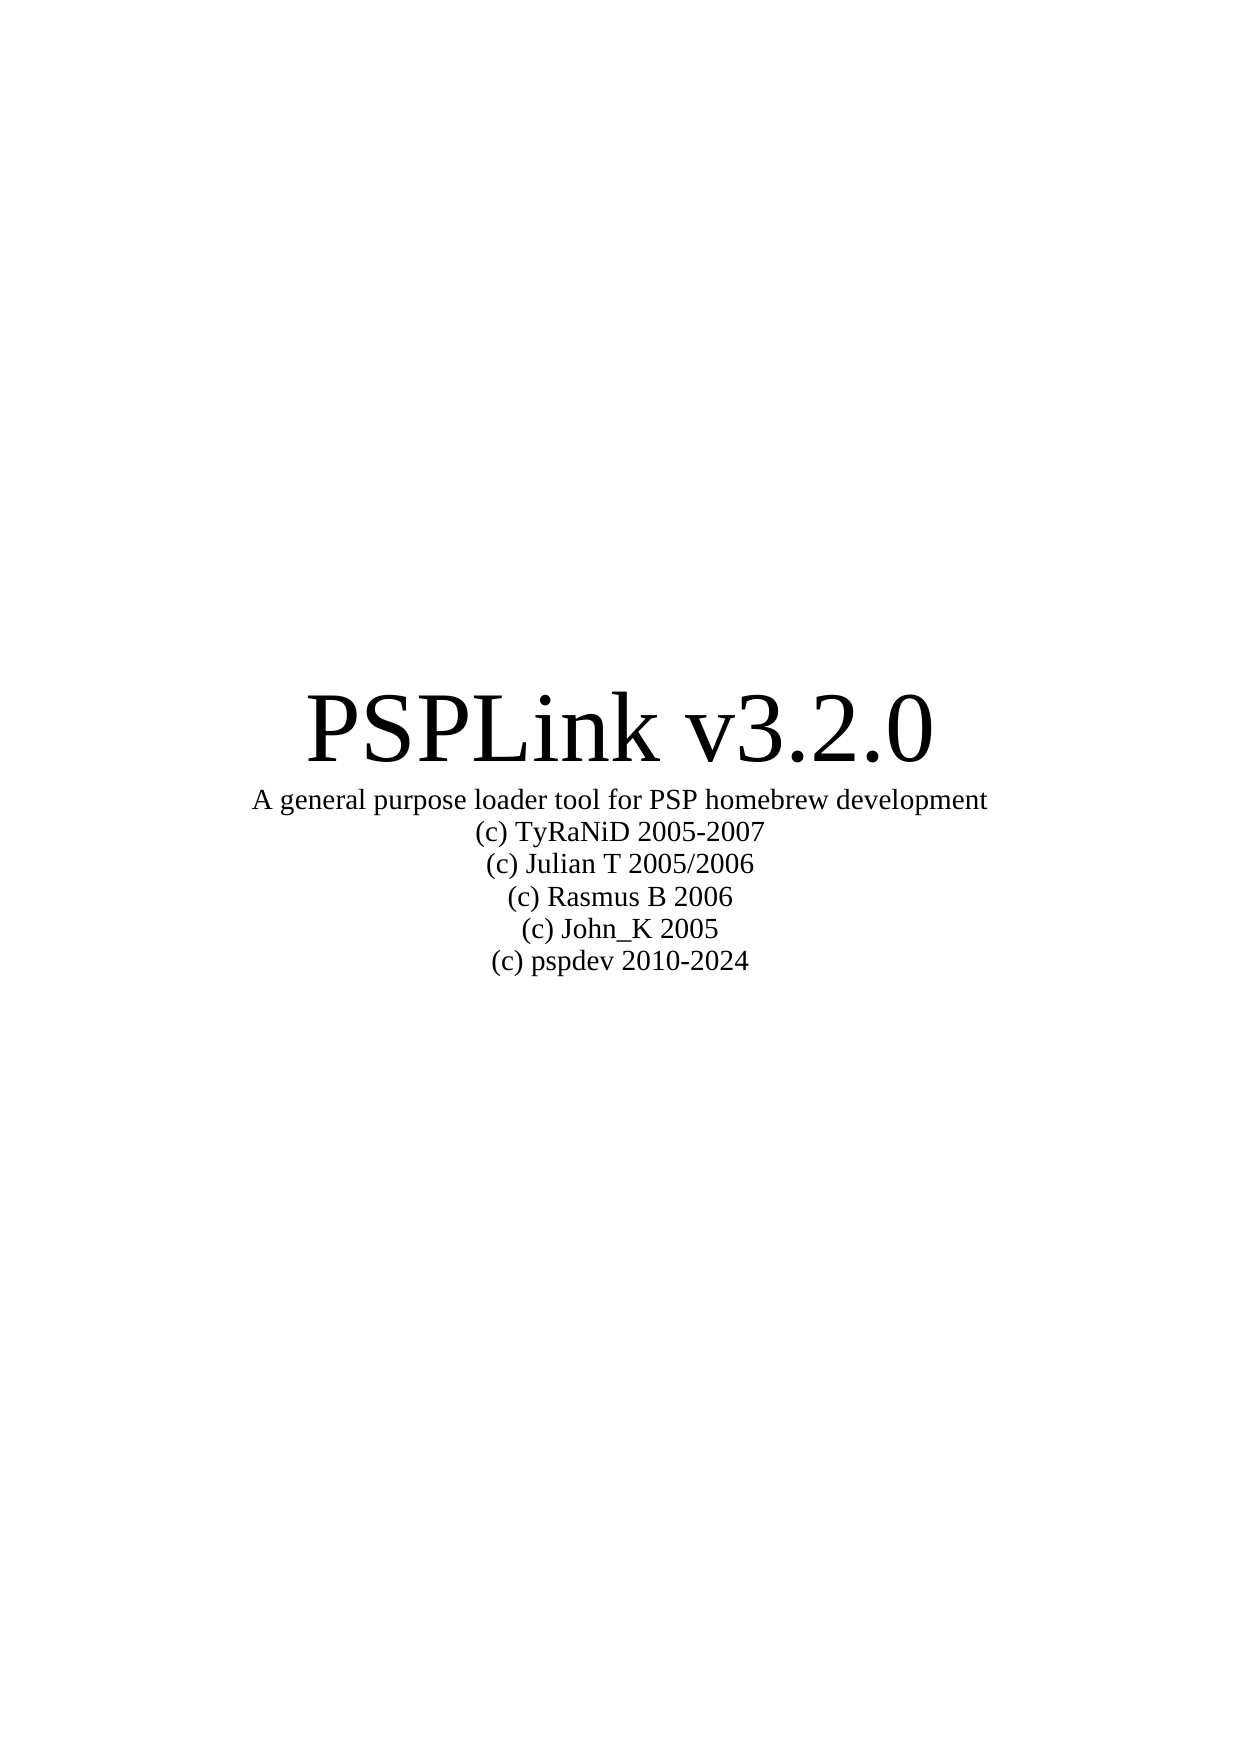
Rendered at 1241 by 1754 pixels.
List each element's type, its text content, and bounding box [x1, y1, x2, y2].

text A general purpose loader tool for PSP homebrew development [118, 783, 1122, 815]
text (c) TyRaNiD 2005-2007 [118, 815, 1122, 848]
text (c) pspdev 2010-2024 [118, 944, 1122, 977]
text (c) Rasmus B 2006 [118, 880, 1122, 912]
text (c) John_K 2005 [118, 912, 1122, 944]
text (c) Julian T 2005/2006 [118, 848, 1122, 880]
text PSPLink v3.2.0 [118, 672, 1122, 783]
